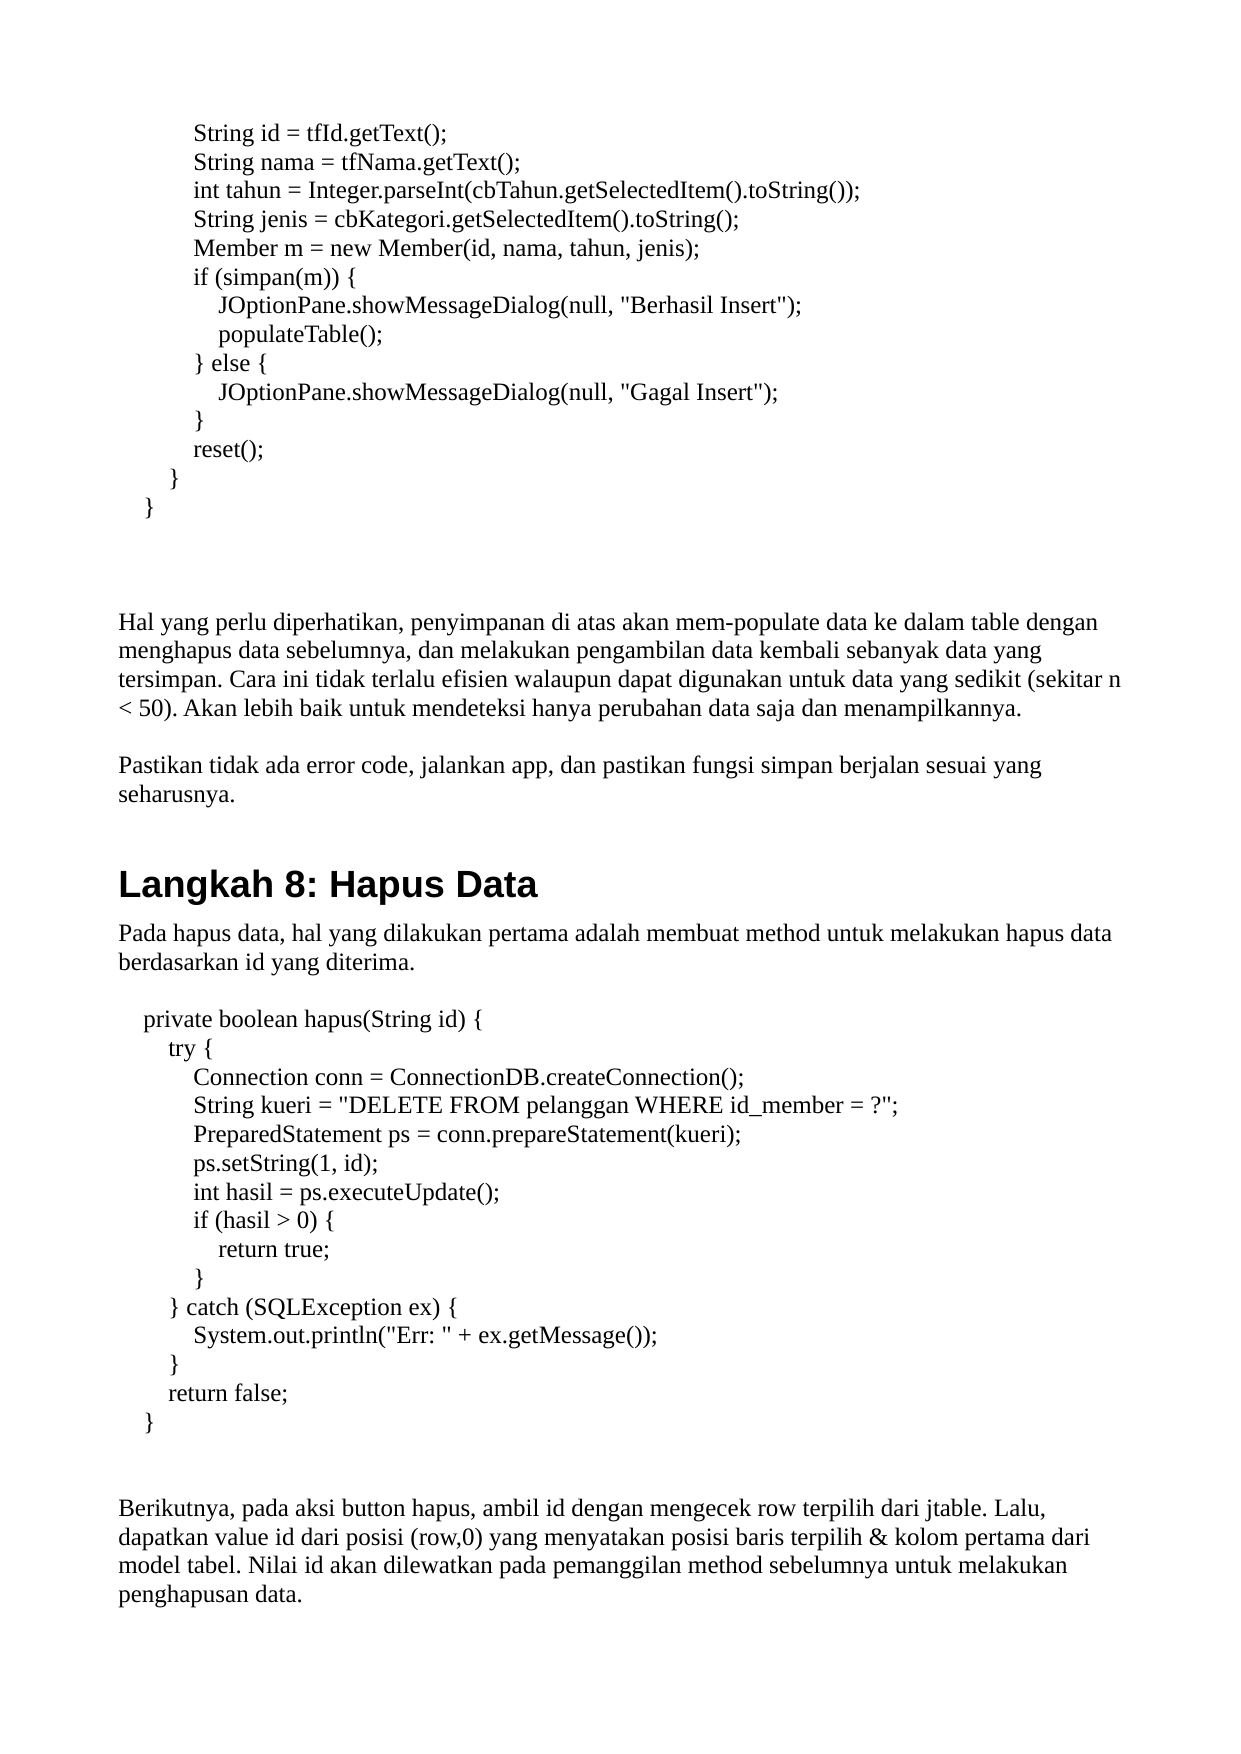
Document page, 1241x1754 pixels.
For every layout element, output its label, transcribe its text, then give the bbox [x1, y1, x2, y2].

subtitle Langkah 8: Hapus Data [118, 862, 1122, 906]
text Pastikan tidak ada error code, jalankan app, dan pastikan fungsi simpan berjalan sesuai yang seharusnya. [118, 751, 1122, 808]
text Hal yang perlu diperhatikan, penyimpanan di atas akan mem-populate data ke dalam table dengan menghapus data sebelumnya, dan melakukan pengambilan data kembali sebanyak data yang tersimpan. Cara ini tidak terlalu efisien walaupun dapat digunakan untuk data yang sedikit (sekitar n < 50). Akan lebih baik untuk mendeteksi hanya perubahan data saja dan menampilkannya. [118, 607, 1122, 722]
text Pada hapus data, hal yang dilakukan pertama adalah membuat method untuk melakukan hapus data berdasarkan id yang diterima. [118, 918, 1122, 976]
table_header String id = tfId.getText(); String nama = tfNama.getText(); int tahun = Integer.parseInt(cbTahun.getSelectedItem().toString()); String jenis = cbKategori.getSelectedItem().toString(); Member m = new Member(id, nama, tahun, jenis); if (simpan(m)) { JOptionPane.showMessageDialog(null, "Berhasil Insert"); populateTable(); } else { JOptionPane.showMessageDialog(null, "Gagal Insert"); } reset(); } } [118, 118, 1122, 549]
table_header private boolean hapus(String id) { try { Connection conn = ConnectionDB.createConnection(); String kueri = "DELETE FROM pelanggan WHERE id_member = ?"; PreparedStatement ps = conn.prepareStatement(kueri); ps.setString(1, id); int hasil = ps.executeUpdate(); if (hasil > 0) { return true; } } catch (SQLException ex) { System.out.println("Err: " + ex.getMessage()); } return false; } [118, 1004, 1122, 1436]
text Berikutnya, pada aksi button hapus, ambil id dengan mengecek row terpilih dari jtable. Lalu, dapatkan value id dari posisi (row,0) yang menyatakan posisi baris terpilih & kolom pertama dari model tabel. Nilai id akan dilewatkan pada pemanggilan method sebelumnya untuk melakukan penghapusan data. [118, 1493, 1122, 1608]
